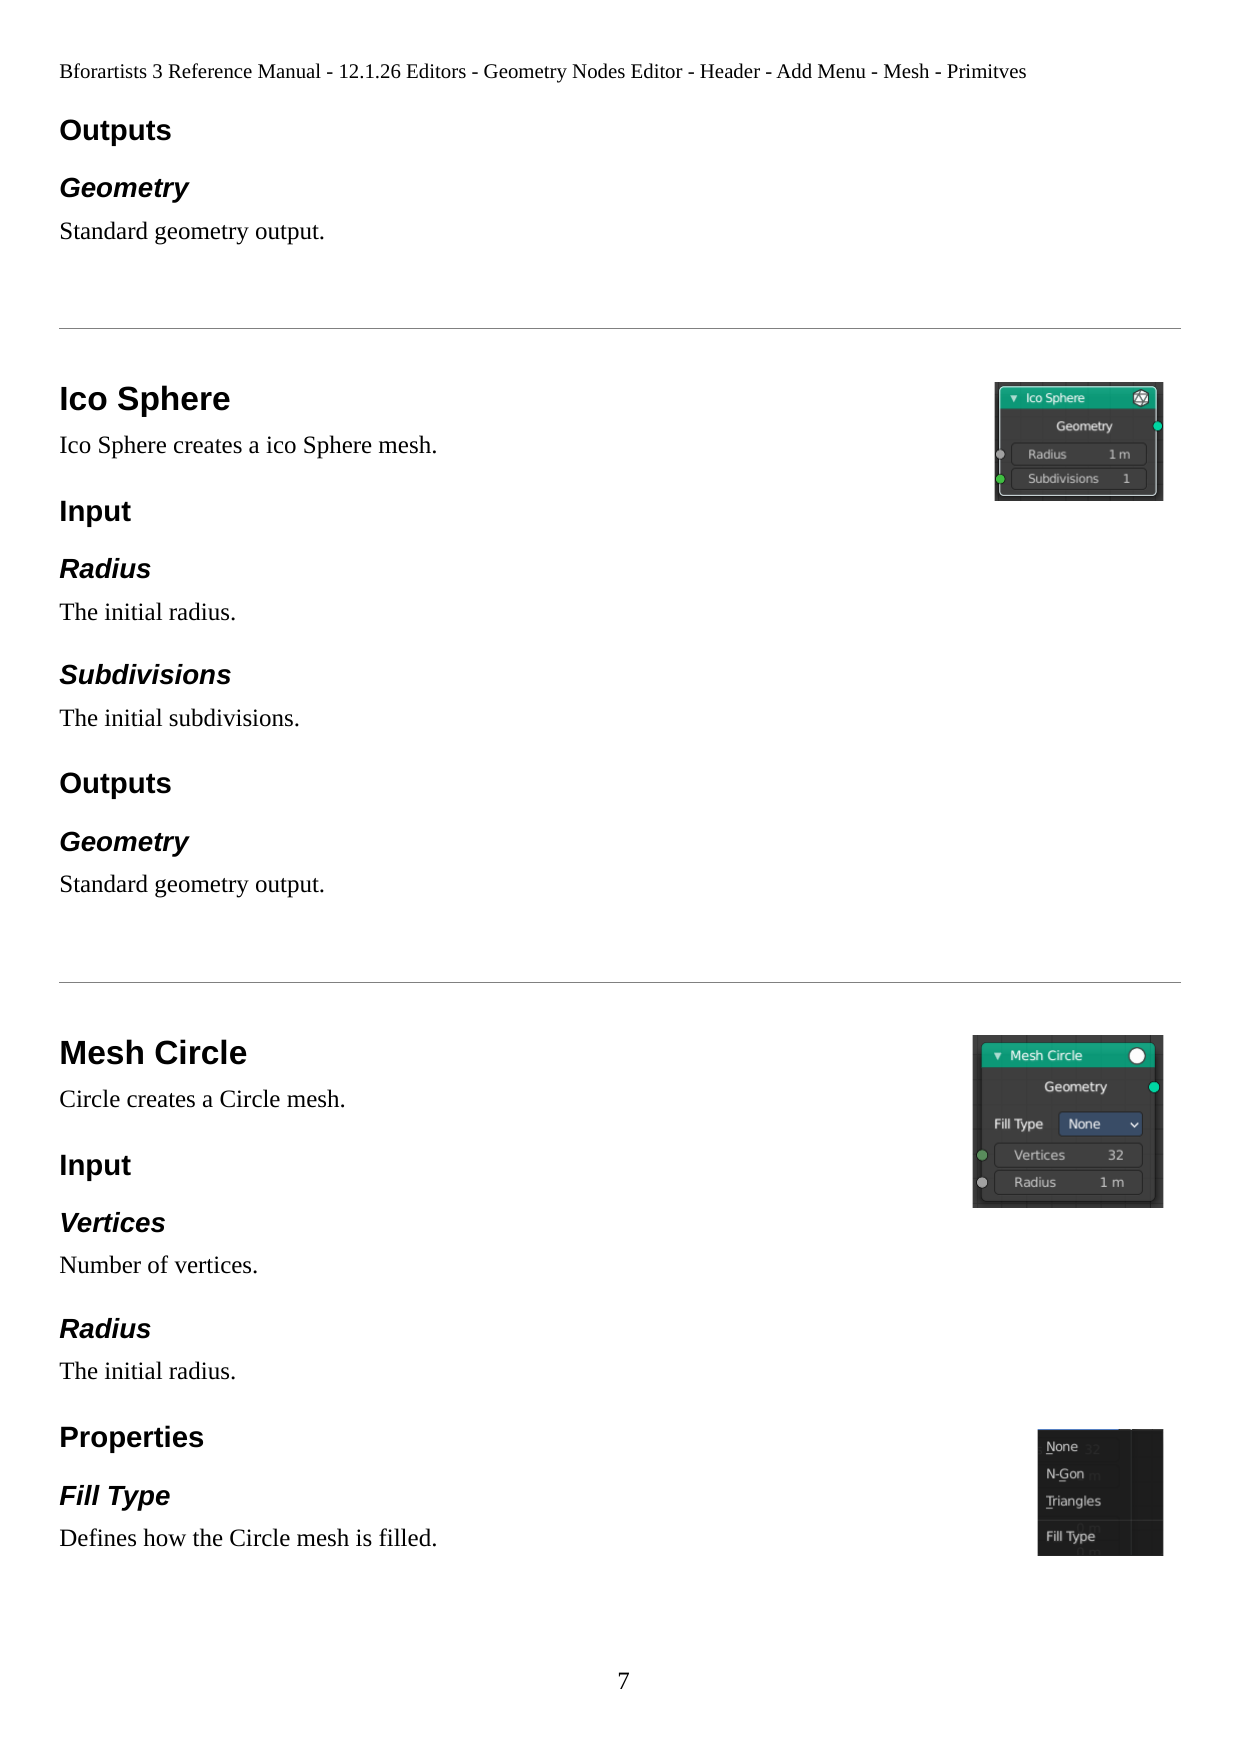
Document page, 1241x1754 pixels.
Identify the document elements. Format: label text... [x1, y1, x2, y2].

text Circle creates a Circle mesh. [59, 1084, 972, 1112]
subtitle Fill Type [59, 1479, 1037, 1511]
subtitle Vertices [59, 1206, 1181, 1238]
subtitle Radius [59, 552, 1181, 584]
text The initial subdivisions. [59, 703, 1181, 731]
text Standard geometry output. [59, 216, 1181, 244]
subtitle Outputs [59, 113, 1181, 146]
subtitle Properties [59, 1420, 1181, 1454]
text Standard geometry output. [59, 869, 1181, 898]
subtitle [1164, 1147, 1181, 1181]
subtitle Geometry [59, 825, 1181, 857]
text The initial radius. [59, 1356, 1181, 1385]
picture [972, 1035, 1164, 1208]
text Defines how the Circle mesh is filled. [59, 1523, 1037, 1552]
picture [1037, 1429, 1164, 1556]
subtitle Geometry [59, 171, 1181, 203]
text Number of vertices. [59, 1251, 1181, 1279]
subtitle Radius [59, 1312, 1181, 1344]
picture [994, 382, 1164, 501]
text Ico Sphere creates a ico Sphere mesh. [59, 430, 994, 459]
text The initial radius. [59, 597, 1181, 626]
subtitle [1164, 1479, 1181, 1511]
subtitle Input [59, 1147, 972, 1181]
subtitle Outputs [59, 766, 1181, 800]
subtitle Ico Sphere [59, 379, 1181, 417]
subtitle Subdivisions [59, 658, 1181, 690]
subtitle Input [59, 494, 1181, 527]
subtitle Mesh Circle [59, 1033, 1181, 1071]
